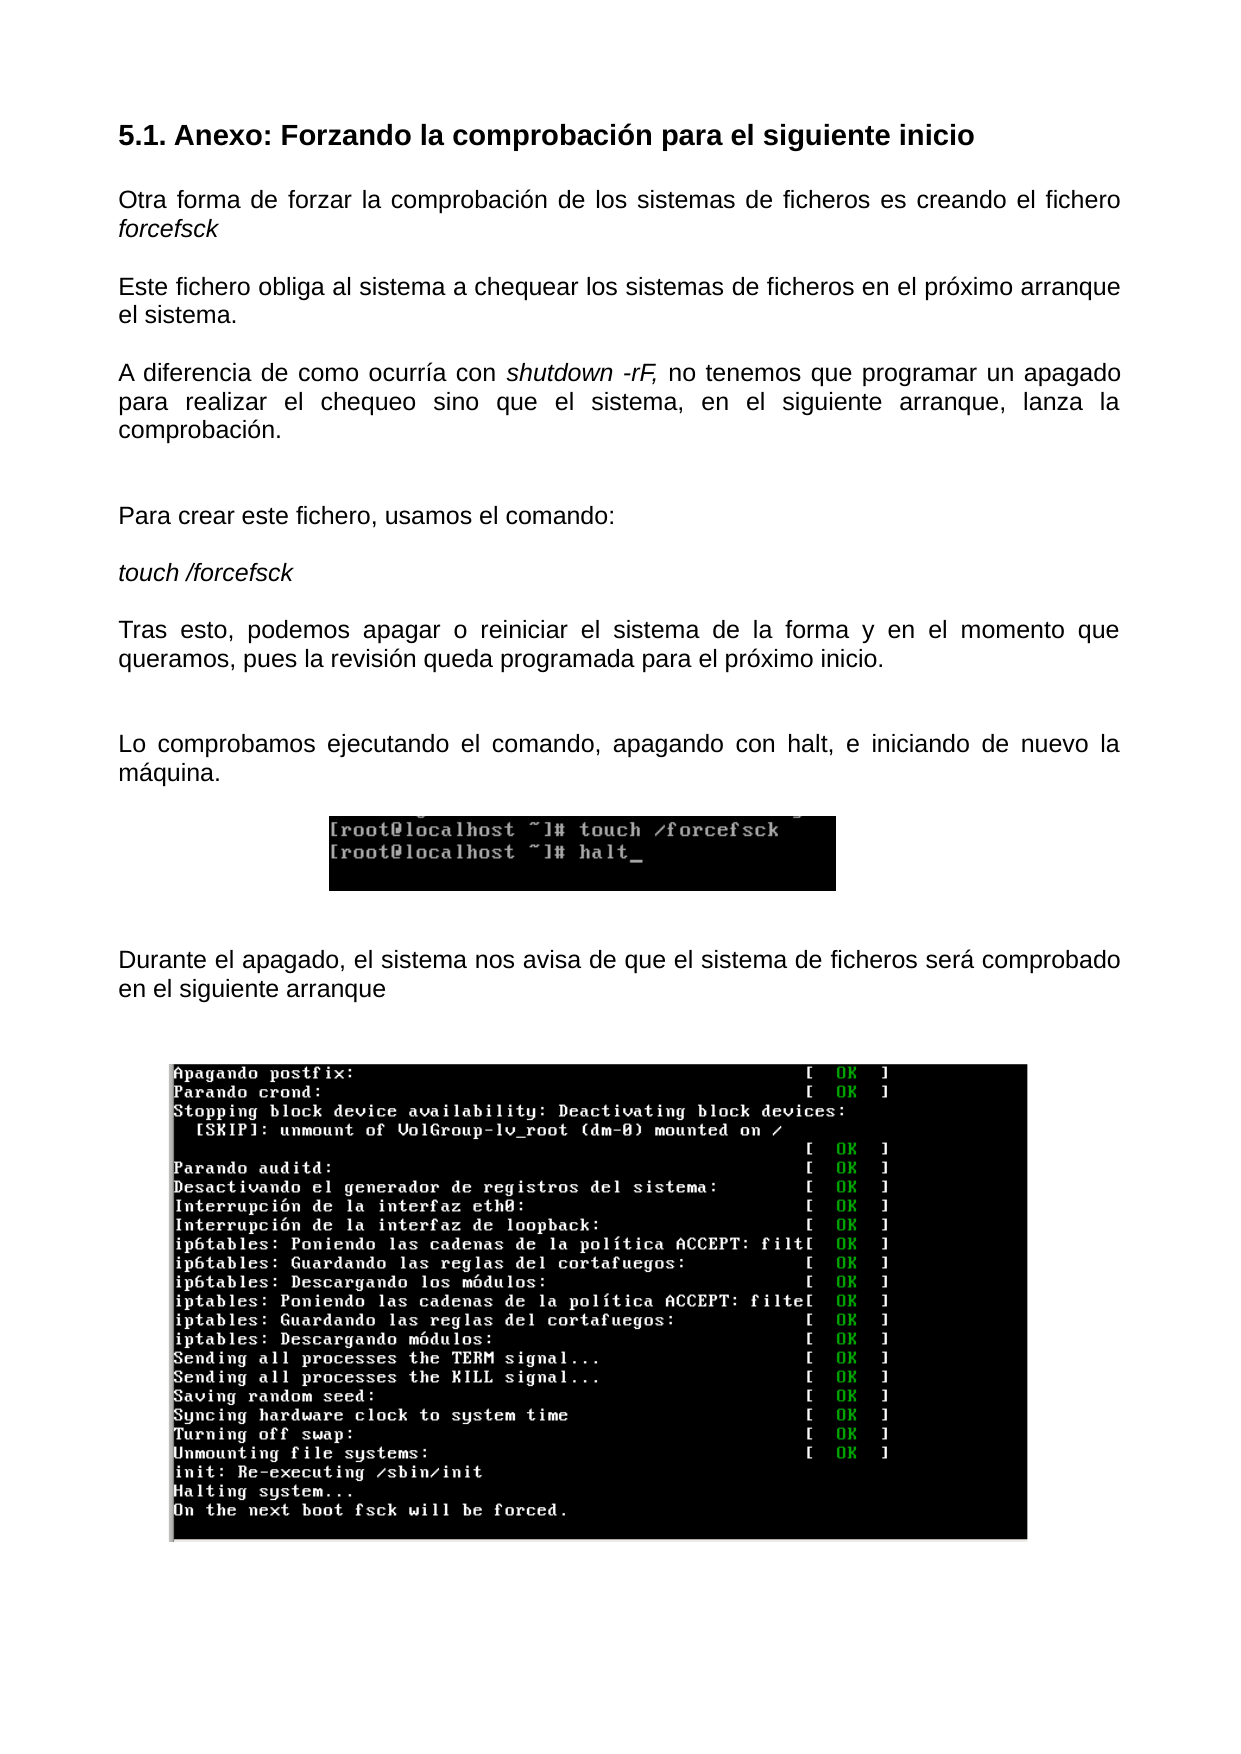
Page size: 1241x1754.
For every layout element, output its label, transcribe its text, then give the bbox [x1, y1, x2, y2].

text Durante el apagado, el sistema nos avisa de que el sistema de ficheros será comprobado en el siguiente arranque [118, 945, 1122, 1002]
text Para crear este fichero, usamos el comando: [118, 501, 1122, 530]
text Tras esto, podemos apagar o reiniciar el sistema de la forma y en el momento que queramos, pues la revisión queda programada para el próximo inicio. [118, 615, 1122, 673]
text Este fichero obliga al sistema a chequear los sistemas de ficheros en el próximo arranque el sistema. [118, 271, 1122, 329]
text Lo comprobamos ejecutando el comando, apagando con halt, e iniciando de nuevo la máquina. [118, 729, 1122, 787]
text A diferencia de como ocurría con shutdown -rF, no tenemos que programar un apagado para realizar el chequeo sino que el sistema, en el siguiente arranque, lanza la comprobación. [118, 358, 1122, 444]
picture [329, 816, 836, 891]
picture [168, 1064, 842, 1542]
text touch /forcefsck [118, 558, 1122, 587]
text Otra forma de forzar la comprobación de los sistemas de ficheros es creando el fichero forcefsck [118, 185, 1122, 243]
text 5.1. Anexo: Forzando la comprobación para el siguiente inicio [118, 118, 1122, 152]
